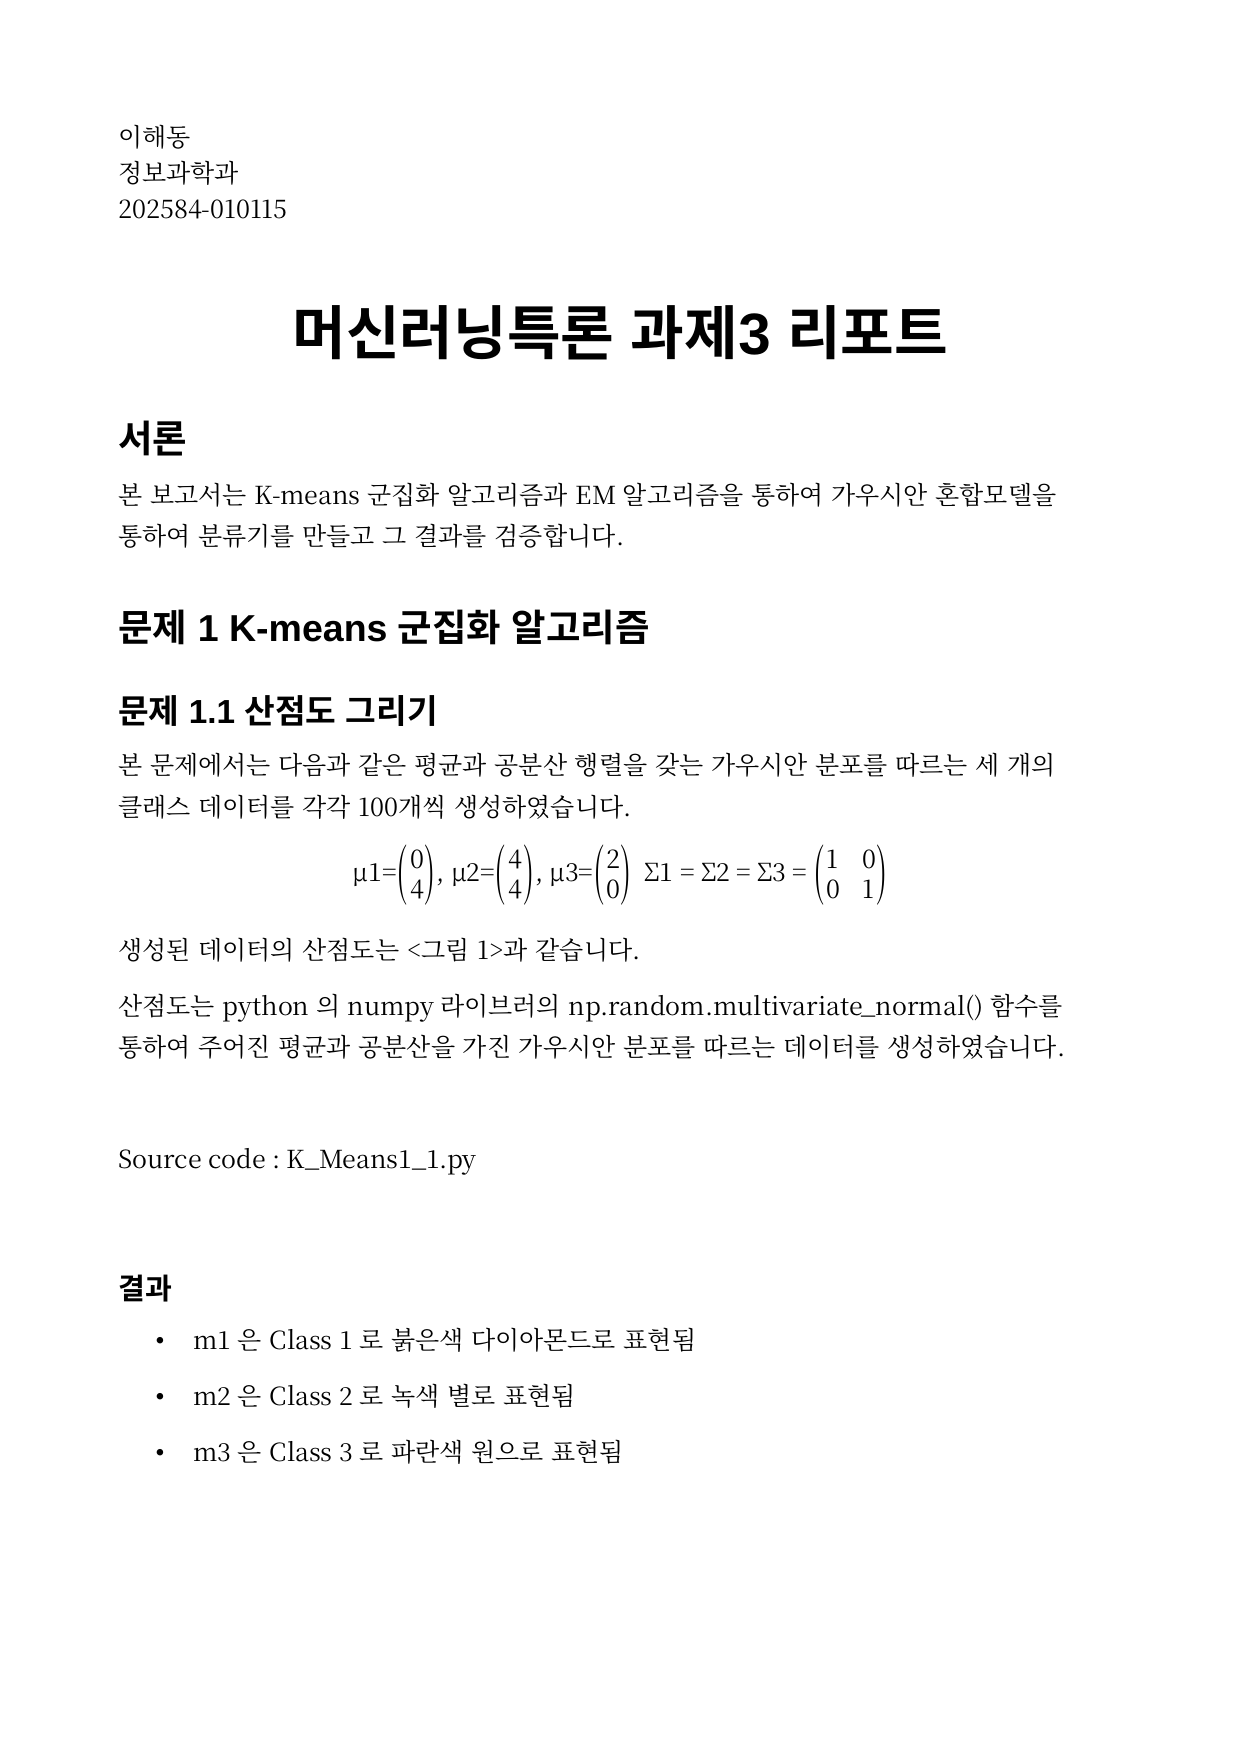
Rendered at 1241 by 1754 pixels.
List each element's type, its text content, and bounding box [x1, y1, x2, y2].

text 202584-010115 [118, 190, 1122, 226]
list m1 은 Class 1 로 붉은색 다이아몬드로 표현됨 [156, 1321, 1122, 1357]
subtitle 서론 [118, 409, 1122, 463]
text 생성된 데이터의 산점도는 <그림 1>과 같습니다. [118, 931, 1122, 967]
text μ1​=, μ2​=, μ3​= Σ1​ = Σ2​ = Σ3​ = [118, 843, 1122, 907]
subtitle 문제 1 K-means 군집화 알고리즘 [118, 598, 1122, 652]
text 산점도는 python 의 numpy 라이브러의 np.random.multivariate_normal() 함수를 통하여 주어진 평균과 공분산을 가진 가우시안 분포를 따르는 데이터를 생성하였습니다. [118, 987, 1122, 1064]
text 이해동 [118, 118, 1122, 154]
list m2 은 Class 2 로 녹색 별로 표현됨 [156, 1377, 1122, 1412]
subtitle 결과 [118, 1266, 1122, 1308]
title 머신러닝특론 과제3 리포트 [118, 287, 1122, 371]
text 정보과학과 [118, 154, 1122, 190]
subtitle 문제 1.1 산점도 그리기 [118, 685, 1122, 733]
text 본 보고서는 K-means 군집화 알고리즘과 EM 알고리즘을 통하여 가우시안 혼합모델을 통하여 분류기를 만들고 그 결과를 검증합니다. [118, 476, 1122, 553]
text 본 문제에서는 다음과 같은 평균과 공분산 행렬을 갖는 가우시안 분포를 따르는 세 개의 클래스 데이터를 각각 100개씩 생성하였습니다. [118, 746, 1122, 823]
text Source code : K_Means1_1.py [118, 1140, 1122, 1176]
list m3 은 Class 3 로 파란색 원으로 표현됨 [156, 1432, 1122, 1468]
